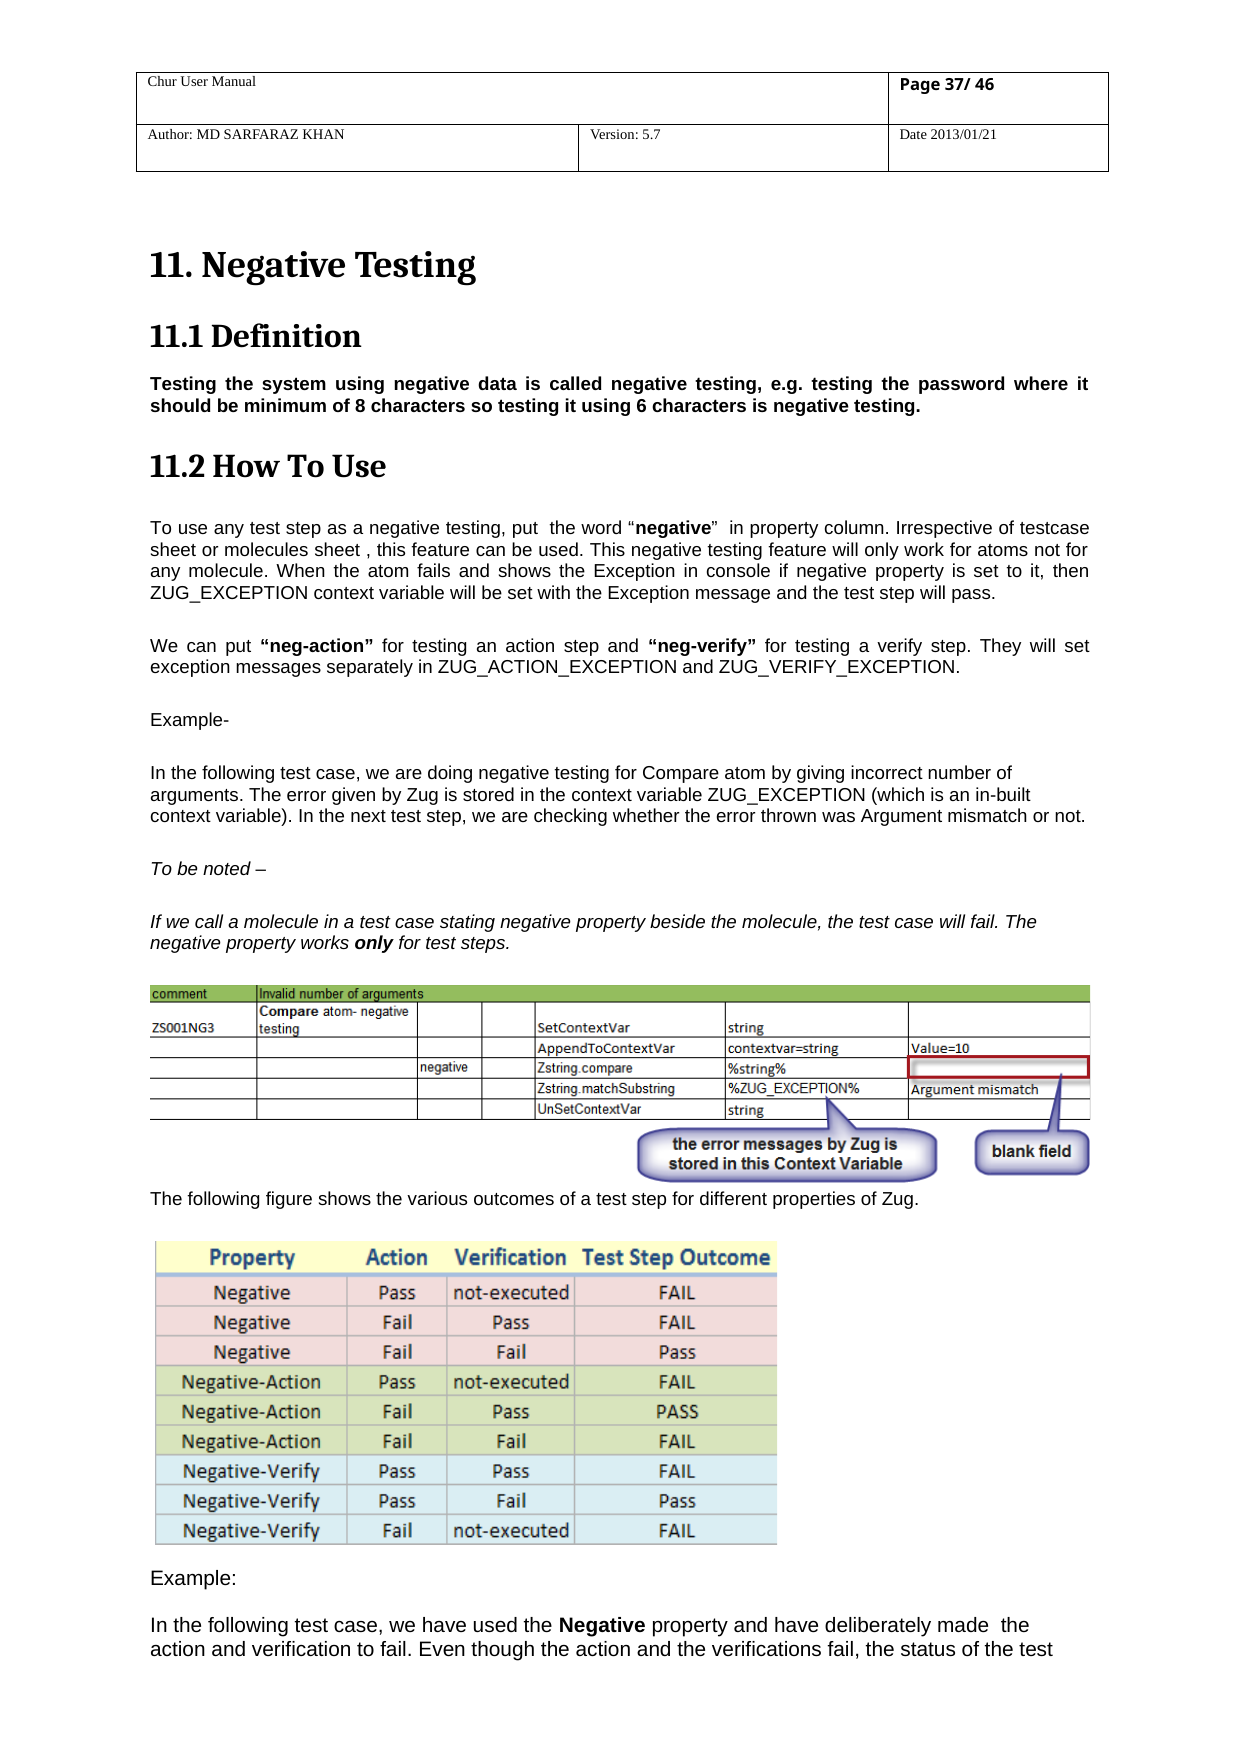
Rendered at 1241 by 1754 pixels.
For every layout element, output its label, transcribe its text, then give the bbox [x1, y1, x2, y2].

text Example: [150, 1565, 1090, 1589]
picture [150, 985, 1091, 1189]
text We can put “neg-action” for testing an action step and “neg-verify” for testing a verify step. They will set exception messages separately in ZUG_ACTION_EXCEPTION and ZUG_VERIFY_EXCEPTION. [150, 634, 1090, 678]
picture [155, 1241, 778, 1545]
text In the following test case, we are doing negative testing for Compare atom by giving incorrect number of arguments. The error given by Zug is stored in the context variable ZUG_EXCEPTION (which is an in-built context variable). In the next test step, we are checking whether the error thrown was Argument mismatch or not. [150, 762, 1090, 826]
subtitle 11.1 Definition [150, 318, 1090, 356]
text If we call a molecule in a test case stating negative property beside the molecule, the test case will fail. The negative property works only for test steps. [150, 911, 1090, 954]
subtitle 11.2 How To Use [150, 447, 1090, 486]
text The following figure shows the various outcomes of a test step for different properties of Zug. [150, 1189, 1090, 1210]
text To use any test step as a negative testing, put the word “negative” in property column. Irrespective of testcase sheet or molecules sheet , this feature can be used. This negative testing feature will only work for atoms not for any molecule. When the atom fails and shows the Exception in console if negative property is set to it, then ZUG_EXCEPTION context variable will be set with the Exception message and the test step will pass. [150, 517, 1090, 603]
text In the following test case, we have used the Negative property and have deliberately made the action and verification to fail. Even though the action and the verifications fail, the status of the test [150, 1613, 1090, 1661]
subtitle 11. Negative Testing [150, 243, 1090, 287]
text To be noted – [150, 858, 1090, 879]
text Testing the system using negative data is called negative testing, e.g. testing the password where it should be minimum of 8 characters so testing it using 6 characters is negative testing. [150, 373, 1090, 416]
text Example- [150, 709, 1090, 731]
